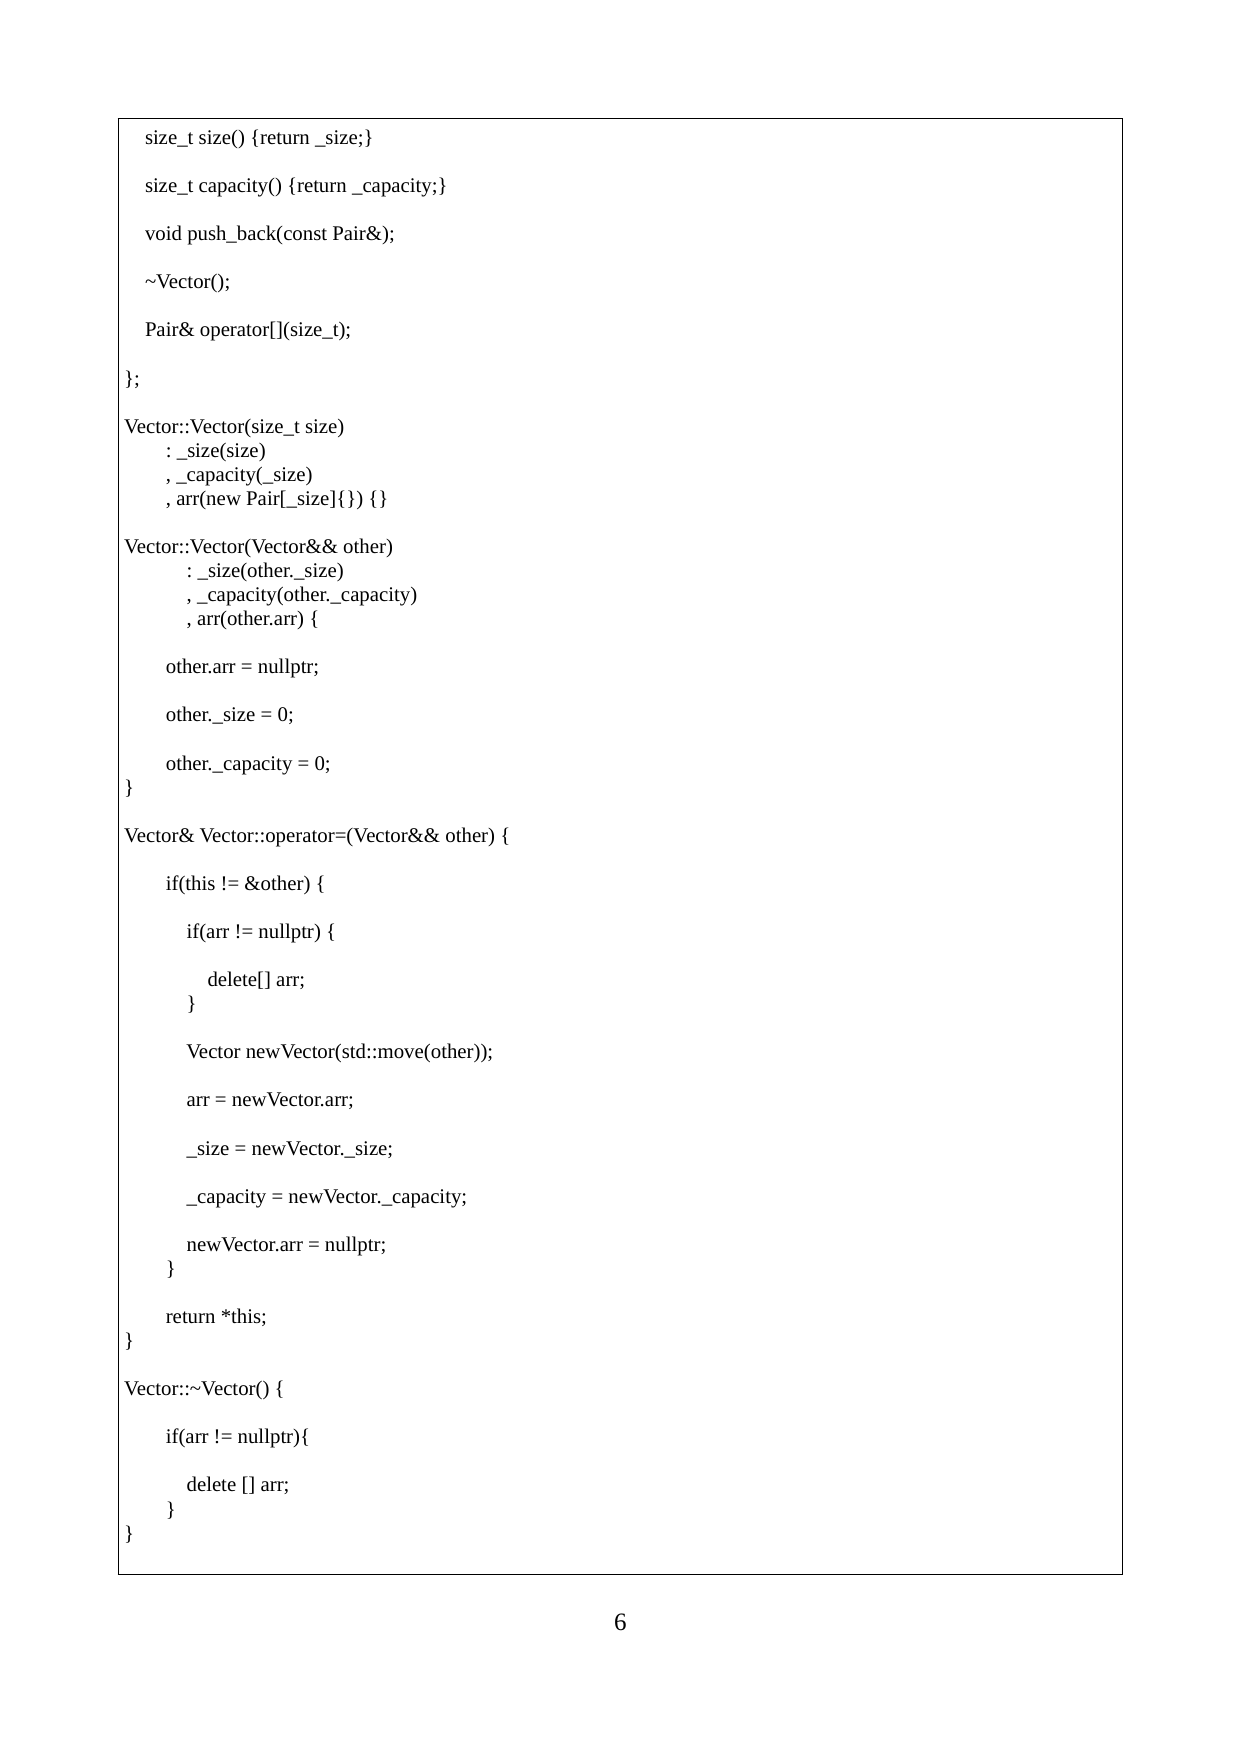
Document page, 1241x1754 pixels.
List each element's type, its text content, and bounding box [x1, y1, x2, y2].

table_header size_t size() {return _size;} size_t capacity() {return _capacity;} void push_back(const Pair&); ~Vector(); Pair& operator[](size_t); }; Vector::Vector(size_t size) : _size(size) , _capacity(_size) , arr(new Pair[_size]{}) {} Vector::Vector(Vector&& other) : _size(other._size) , _capacity(other._capacity) , arr(other.arr) { other.arr = nullptr; other._size = 0; other._capacity = 0; } Vector& Vector::operator=(Vector&& other) { if(this != &other) { if(arr != nullptr) { delete[] arr; } Vector newVector(std::move(other)); arr = newVector.arr; _size = newVector._size; _capacity = newVector._capacity; newVector.arr = nullptr; } return *this; } Vector::~Vector() { if(arr != nullptr){ delete [] arr; } } [119, 119, 1122, 1574]
